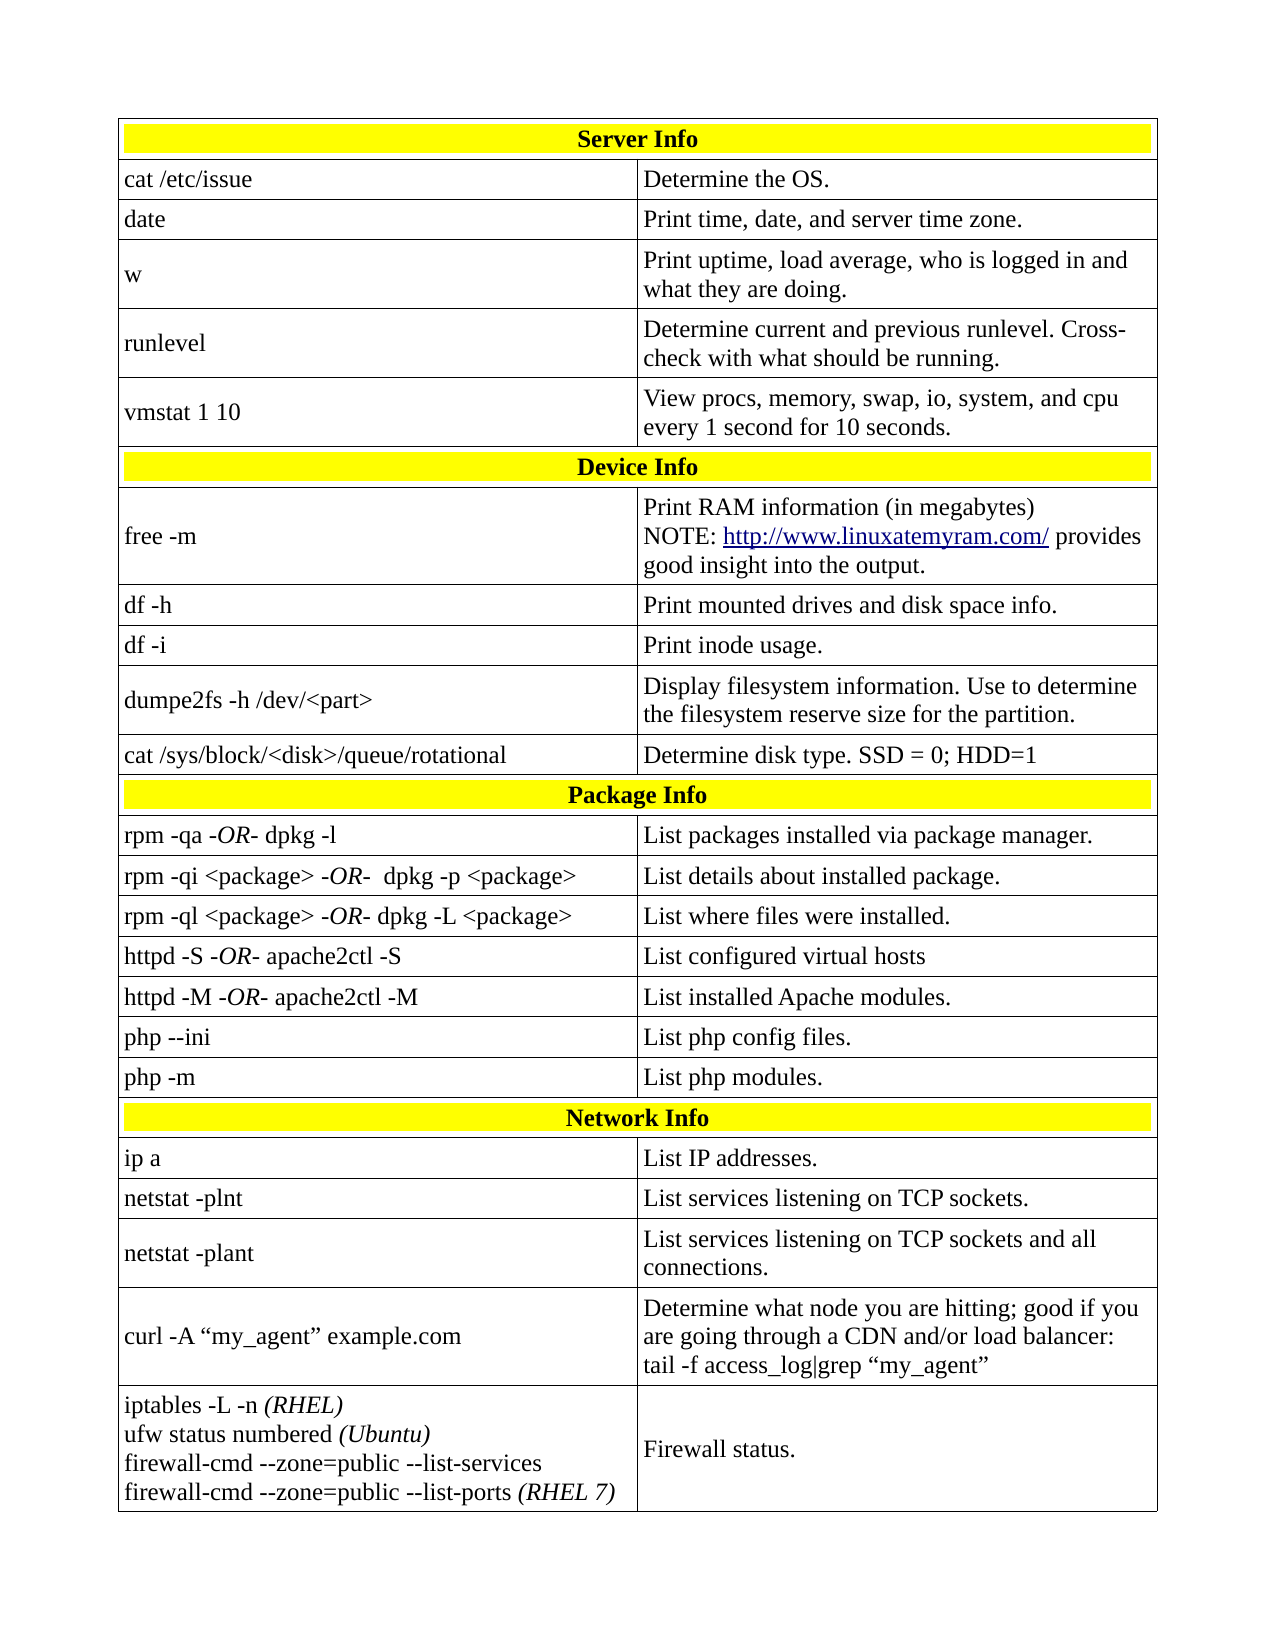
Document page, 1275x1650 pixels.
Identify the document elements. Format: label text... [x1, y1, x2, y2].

table_cell rpm -ql <package> -OR- dpkg -L <package> [119, 896, 637, 936]
table_cell Print mounted drives and disk space info. [638, 585, 1157, 625]
table_cell Print time, date, and server time zone. [638, 200, 1157, 239]
table_cell List php modules. [638, 1058, 1157, 1097]
table_cell cat /etc/issue [119, 160, 637, 199]
table_cell Determine what node you are hitting; good if you are going through a CDN and/or load balancer: tail -f access_log|grep “my_agent” [638, 1288, 1157, 1385]
table_cell Print uptime, load average, who is logged in and what they are doing. [638, 240, 1157, 308]
table_cell Determine current and previous runlevel. Cross-check with what should be running. [638, 309, 1157, 377]
table_cell List services listening on TCP sockets and all connections. [638, 1219, 1157, 1287]
table_cell dumpe2fs -h /dev/<part> [119, 666, 637, 734]
table_header Server Info [119, 119, 1157, 158]
table_cell Print inode usage. [638, 626, 1157, 665]
table_cell List IP addresses. [638, 1138, 1157, 1177]
table_cell curl -A “my_agent” example.com [119, 1288, 637, 1385]
table_cell List installed Apache modules. [638, 977, 1157, 1016]
table_cell Determine disk type. SSD = 0; HDD=1 [638, 735, 1157, 774]
table_cell ip a [119, 1138, 637, 1177]
table_cell Network Info [119, 1098, 1157, 1137]
table_cell Device Info [119, 447, 1157, 487]
table_cell rpm -qa -OR- dpkg -l [119, 816, 637, 855]
table_cell w [119, 240, 637, 308]
table_cell Print RAM information (in megabytes) NOTE: http://www.linuxatemyram.com/ provides good insight into the output. [638, 488, 1157, 584]
table_cell httpd -S -OR- apache2ctl -S [119, 937, 637, 976]
table_cell Package Info [119, 775, 1157, 815]
table_cell php --ini [119, 1017, 637, 1057]
table_cell netstat -plant [119, 1219, 637, 1287]
table_cell df -h [119, 585, 637, 625]
table_cell List where files were installed. [638, 896, 1157, 936]
table_cell iptables -L -n (RHEL) ufw status numbered (Ubuntu) firewall-cmd --zone=public --list-services firewall-cmd --zone=public --list-ports (RHEL 7) [119, 1386, 637, 1511]
table_cell rpm -qi <package> -OR- dpkg -p <package> [119, 856, 637, 895]
table_cell free -m [119, 488, 637, 584]
table_cell df -i [119, 626, 637, 665]
table_cell List packages installed via package manager. [638, 816, 1157, 855]
table_cell Display filesystem information. Use to determine the filesystem reserve size for the partition. [638, 666, 1157, 734]
table_cell runlevel [119, 309, 637, 377]
table_cell netstat -plnt [119, 1179, 637, 1218]
table_cell List configured virtual hosts [638, 937, 1157, 976]
table_cell date [119, 200, 637, 239]
table_cell cat /sys/block/<disk>/queue/rotational [119, 735, 637, 774]
table_cell Determine the OS. [638, 160, 1157, 199]
table_cell List details about installed package. [638, 856, 1157, 895]
table_cell List php config files. [638, 1017, 1157, 1057]
table_cell Firewall status. [638, 1386, 1157, 1511]
table_cell php -m [119, 1058, 637, 1097]
table_cell View procs, memory, swap, io, system, and cpu every 1 second for 10 seconds. [638, 378, 1157, 446]
table_cell vmstat 1 10 [119, 378, 637, 446]
table_cell httpd -M -OR- apache2ctl -M [119, 977, 637, 1016]
table_cell List services listening on TCP sockets. [638, 1179, 1157, 1218]
